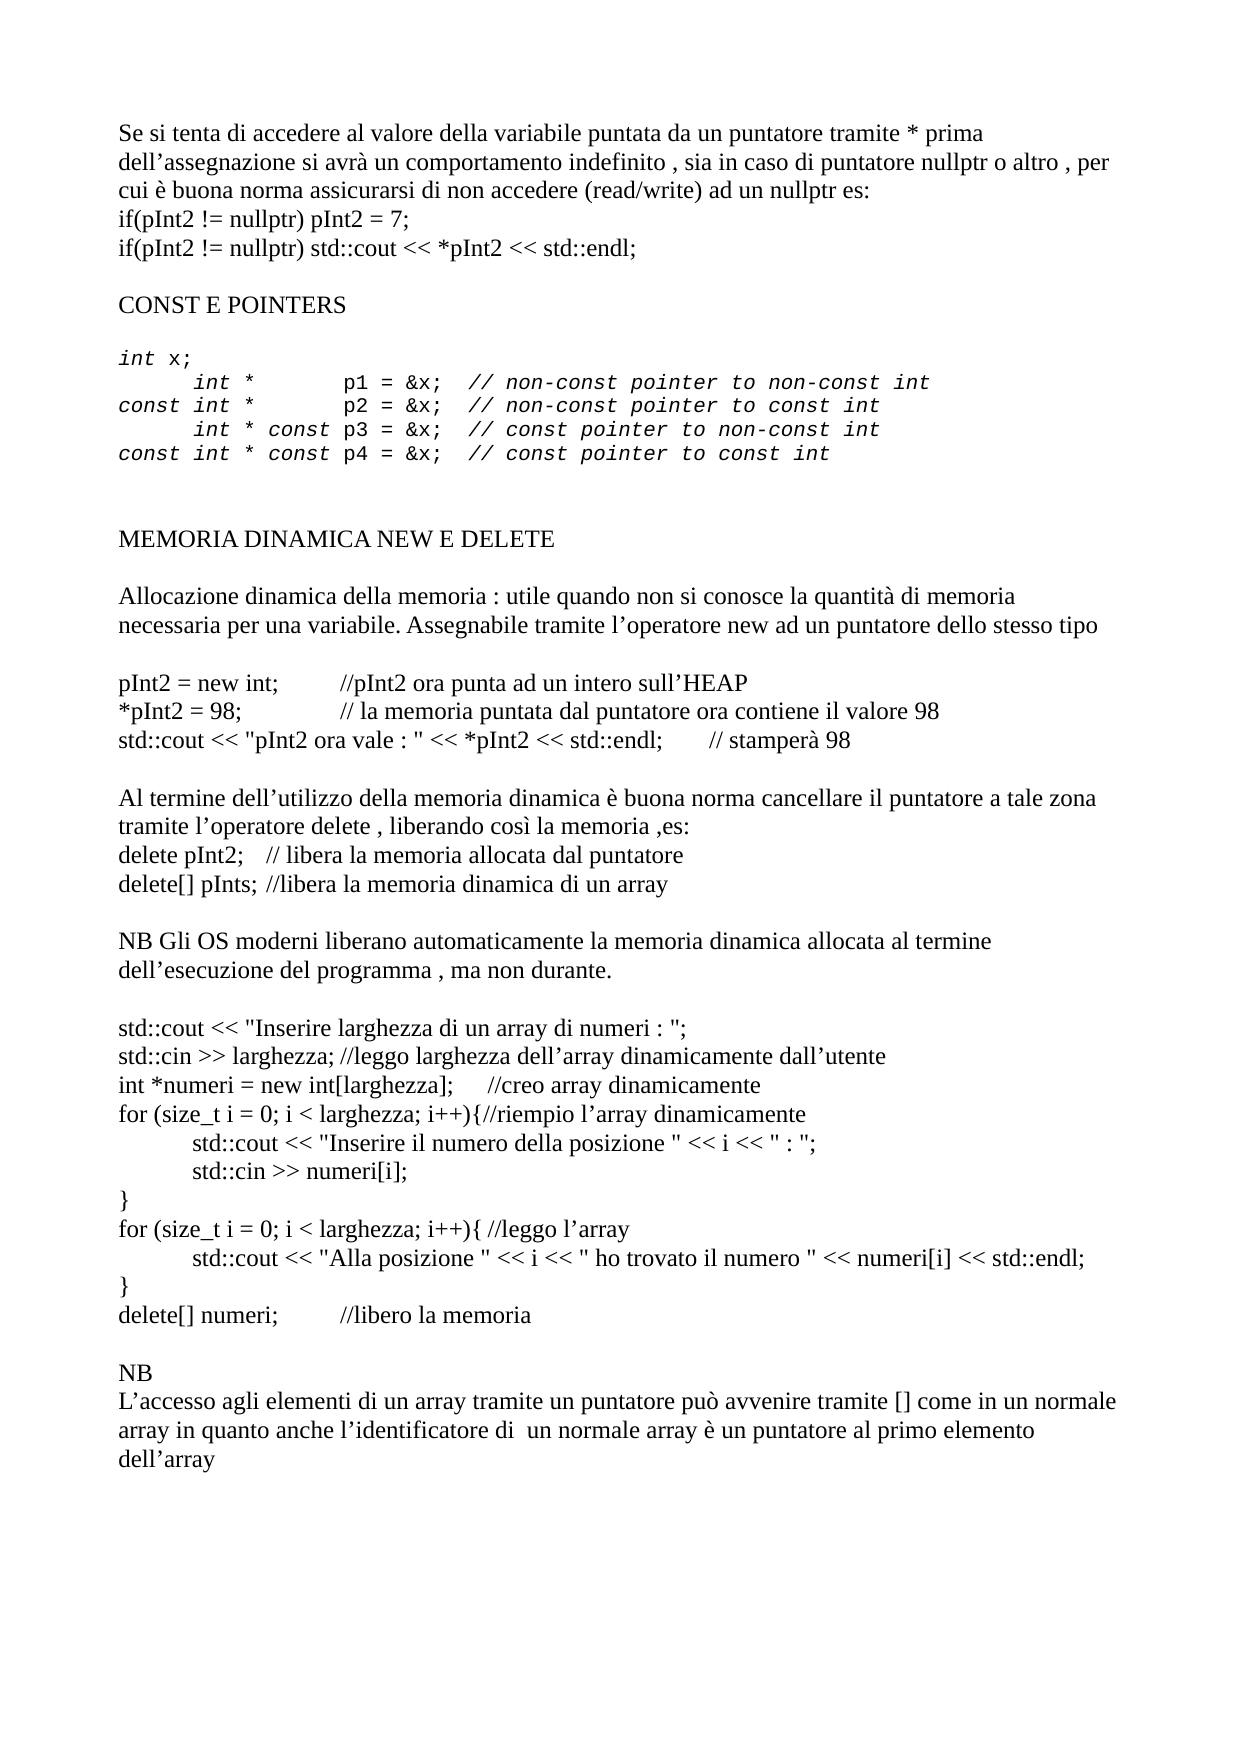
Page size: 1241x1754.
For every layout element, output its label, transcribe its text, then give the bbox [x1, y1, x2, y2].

text std::cout << "Alla posizione " << i << " ho trovato il numero " << numeri[i] << std::endl; [118, 1243, 1122, 1271]
text delete pInt2; // libera la memoria allocata dal puntatore [118, 840, 1122, 869]
text Allocazione dinamica della memoria : utile quando non si conosce la quantità di memoria necessaria per una variabile. Assegnabile tramite l’operatore new ad un puntatore dello stesso tipo [118, 581, 1122, 639]
text if(pInt2 != nullptr) std::cout << *pInt2 << std::endl; [118, 233, 1122, 262]
text std::cin >> larghezza; //leggo larghezza dell’array dinamicamente dall’utente [118, 1041, 1122, 1070]
text pInt2 = new int; //pInt2 ora punta ad un intero sull’HEAP [118, 668, 1122, 696]
text Al termine dell’utilizzo della memoria dinamica è buona norma cancellare il puntatore a tale zona tramite l’operatore delete , liberando così la memoria ,es: [118, 783, 1122, 840]
text NB [118, 1358, 1122, 1386]
text CONST E POINTERS [118, 291, 1122, 319]
text } [118, 1185, 1122, 1214]
text if(pInt2 != nullptr) pInt2 = 7; [118, 204, 1122, 233]
text *pInt2 = 98; // la memoria puntata dal puntatore ora contiene il valore 98 [118, 696, 1122, 725]
text std::cin >> numeri[i]; [118, 1156, 1122, 1185]
text for (size_t i = 0; i < larghezza; i++){//riempio l’array dinamicamente [118, 1099, 1122, 1128]
text int * p1 = &x; // non-const pointer to non-const int [118, 372, 1122, 396]
text delete[] pInts; //libera la memoria dinamica di un array [118, 869, 1122, 898]
text std::cout << "Inserire il numero della posizione " << i << " : "; [118, 1128, 1122, 1156]
text const int * p2 = &x; // non-const pointer to const int [118, 396, 1122, 419]
text int *numeri = new int[larghezza]; //creo array dinamicamente [118, 1070, 1122, 1099]
text } [118, 1271, 1122, 1300]
text const int * const p4 = &x; // const pointer to const int [118, 443, 1122, 466]
text int x; [118, 348, 1122, 372]
text L’accesso agli elementi di un array tramite un puntatore può avvenire tramite [] come in un normale array in quanto anche l’identificatore di un normale array è un puntatore al primo elemento dell’array [118, 1386, 1122, 1473]
text delete[] numeri; //libero la memoria [118, 1300, 1122, 1329]
text MEMORIA DINAMICA NEW E DELETE [118, 524, 1122, 553]
text NB Gli OS moderni liberano automaticamente la memoria dinamica allocata al termine dell’esecuzione del programma , ma non durante. [118, 926, 1122, 984]
text int * const p3 = &x; // const pointer to non-const int [118, 419, 1122, 443]
text std::cout << "pInt2 ora vale : " << *pInt2 << std::endl; // stamperà 98 [118, 725, 1122, 754]
text for (size_t i = 0; i < larghezza; i++){ //leggo l’array [118, 1214, 1122, 1243]
text Se si tenta di accedere al valore della variabile puntata da un puntatore tramite * prima dell’assegnazione si avrà un comportamento indefinito , sia in caso di puntatore nullptr o altro , per cui è buona norma assicurarsi di non accedere (read/write) ad un nullptr es: [118, 118, 1122, 204]
text std::cout << "Inserire larghezza di un array di numeri : "; [118, 1013, 1122, 1041]
